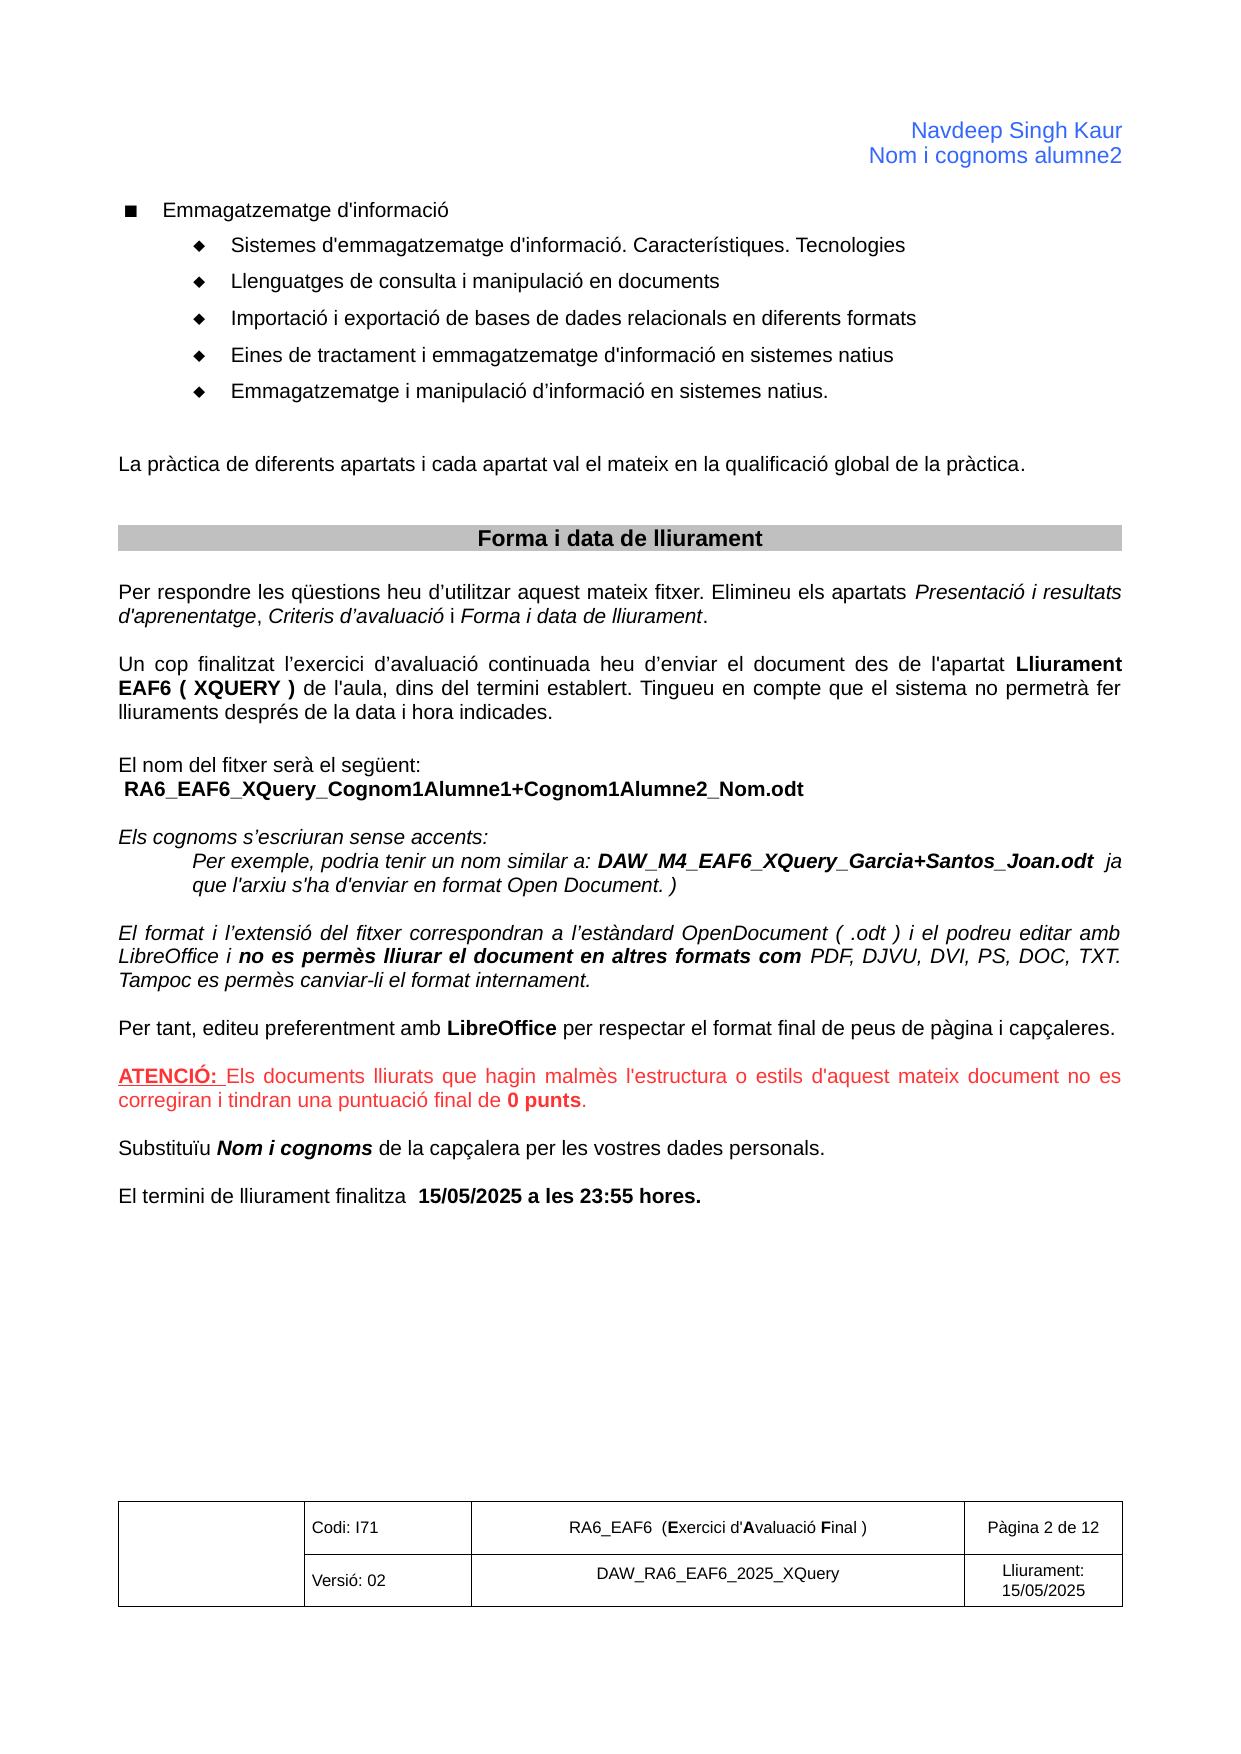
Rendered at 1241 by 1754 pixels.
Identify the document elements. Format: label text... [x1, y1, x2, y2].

text Els cognoms s’escriuran sense accents: [118, 824, 1122, 848]
text La pràctica de diferents apartats i cada apartat val el mateix en la qualificació global de la pràctica. [118, 452, 1122, 476]
text El format i l’extensió del fitxer correspondran a l’estàndard OpenDocument ( .odt ) i el podreu editar amb LibreOffice i no es permès lliurar el document en altres formats com PDF, DJVU, DVI, PS, DOC, TXT. Tampoc es permès canviar-li el format internament. [118, 920, 1122, 992]
list Emmagatzematge i manipulació d’informació en sistemes natius. [193, 379, 1122, 403]
list Emmagatzematge d'informació [125, 198, 1122, 222]
text ATENCIÓ: Els documents lliurats que hagin malmès l'estructura o estils d'aquest mateix document no es corregiran i tindran una puntuació final de 0 punts. [118, 1064, 1122, 1112]
list Llenguatges de consulta i manipulació en documents [193, 269, 1122, 293]
text RA6_EAF6_XQuery_Cognom1Alumne1+Cognom1Alumne2_Nom.odt [118, 777, 1122, 801]
text El nom del fitxer serà el següent: [118, 753, 1122, 777]
list Eines de tractament i emmagatzematge d'informació en sistemes natius [193, 342, 1122, 367]
text Un cop finalitzat l’exercici d’avaluació continuada heu d’enviar el document des de l'apartat Lliurament EAF6 ( XQUERY ) de l'aula, dins del termini establert. Tingueu en compte que el sistema no permetrà fer lliuraments després de la data i hora indicades. [118, 652, 1122, 724]
list Sistemes d'emmagatzematge d'informació. Característiques. Tecnologies [193, 233, 1122, 257]
list Importació i exportació de bases de dades relacionals en diferents formats [193, 306, 1122, 330]
text El termini de lliurament finalitza 15/05/2025 a les 23:55 hores. [118, 1184, 1122, 1208]
text Per exemple, podria tenir un nom similar a: DAW_M4_EAF6_XQuery_Garcia+Santos_Joan.odt ja que l'arxiu s'ha d'enviar en format Open Document. ) [192, 848, 1122, 896]
text Per respondre les qüestions heu d’utilitzar aquest mateix fitxer. Elimineu els apartats Presentació i resultats d'aprenentatge, Criteris d’avaluació i Forma i data de lliurament. [118, 580, 1122, 628]
text Substituïu Nom i cognoms de la capçalera per les vostres dades personals. [118, 1136, 1122, 1160]
text Forma i data de lliurament [118, 525, 1122, 551]
text Per tant, editeu preferentment amb LibreOffice per respectar el format final de peus de pàgina i capçaleres. [118, 1016, 1122, 1040]
